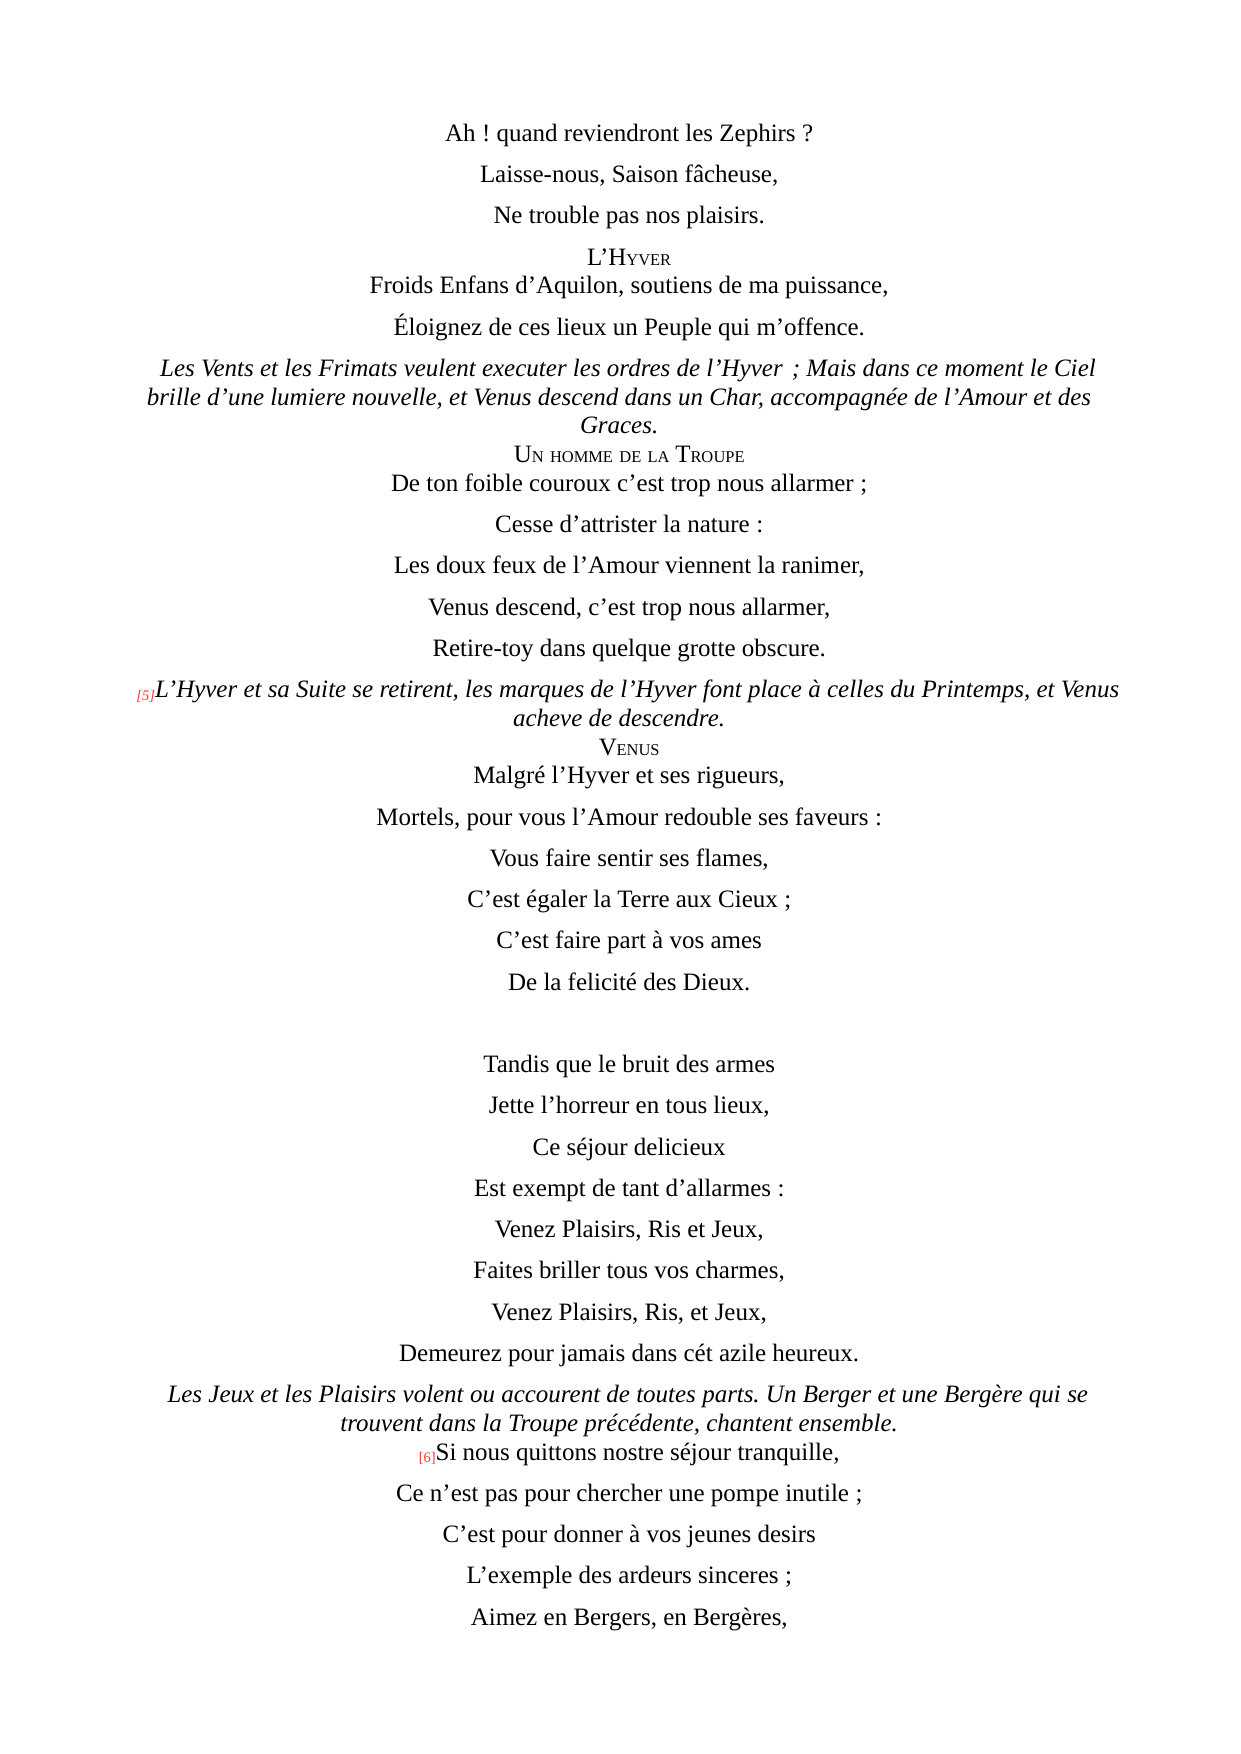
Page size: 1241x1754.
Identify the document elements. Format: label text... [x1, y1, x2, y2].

text Retire-toy dans quelque grotte obscure. [118, 633, 1122, 662]
text Jette l’horreur en tous lieux, [118, 1091, 1122, 1119]
text Ce n’est pas pour chercher une pompe inutile ; [118, 1478, 1122, 1507]
text L’Hyver [118, 242, 1122, 271]
text Les doux feux de l’Amour viennent la ranimer, [118, 551, 1122, 579]
text Faites briller tous vos charmes, [118, 1256, 1122, 1284]
text Est exempt de tant d’allarmes : [118, 1173, 1122, 1202]
text Cesse d’attrister la nature : [118, 509, 1122, 538]
text Froids Enfans d’Aquilon, soutiens de ma puissance, [118, 271, 1122, 299]
text Malgré l’Hyver et ses rigueurs, [118, 761, 1122, 789]
text Aimez en Bergers, en Bergères, [118, 1602, 1122, 1631]
text C’est faire part à vos ames [118, 926, 1122, 954]
text C’est égaler la Terre aux Cieux ; [118, 884, 1122, 913]
text Demeurez pour jamais dans cét azile heureux. [118, 1338, 1122, 1367]
text [6]Si nous quittons nostre séjour tranquille, [118, 1437, 1122, 1466]
text Ce séjour delicieux [118, 1132, 1122, 1161]
text Ah ! quand reviendront les Zephirs ? [118, 118, 1122, 147]
text Venez Plaisirs, Ris, et Jeux, [118, 1297, 1122, 1326]
text Ne trouble pas nos plaisirs. [118, 201, 1122, 229]
text Venus [118, 732, 1122, 761]
text L’exemple des ardeurs sinceres ; [118, 1561, 1122, 1589]
text Les Jeux et les Plaisirs volent ou accourent de toutes parts. Un Berger et une Bergère qui se trouvent dans la Troupe précédente, chantent ensemble. [118, 1379, 1122, 1437]
text Mortels, pour vous l’Amour redouble ses faveurs : [118, 802, 1122, 831]
text De la felicité des Dieux. [118, 967, 1122, 996]
text Tandis que le bruit des armes [118, 1049, 1122, 1078]
text Venez Plaisirs, Ris et Jeux, [118, 1214, 1122, 1243]
text Venus descend, c’est trop nous allarmer, [118, 592, 1122, 621]
text Les Vents et les Frimats veulent executer les ordres de l’Hyver ; Mais dans ce moment le Ciel brille d’une lumiere nouvelle, et Venus descend dans un Char, accompagnée de l’Amour et des Graces. [118, 353, 1122, 439]
text Laisse-nous, Saison fâcheuse, [118, 159, 1122, 188]
text C’est pour donner à vos jeunes desirs [118, 1519, 1122, 1548]
text Éloignez de ces lieux un Peuple qui m’offence. [118, 312, 1122, 341]
text De ton foible couroux c’est trop nous allarmer ; [118, 468, 1122, 497]
text Vous faire sentir ses flames, [118, 843, 1122, 872]
text Un homme de la Troupe [118, 439, 1122, 468]
text [5]L’Hyver et sa Suite se retirent, les marques de l’Hyver font place à celles du Printemps, et Venus acheve de descendre. [118, 674, 1122, 732]
